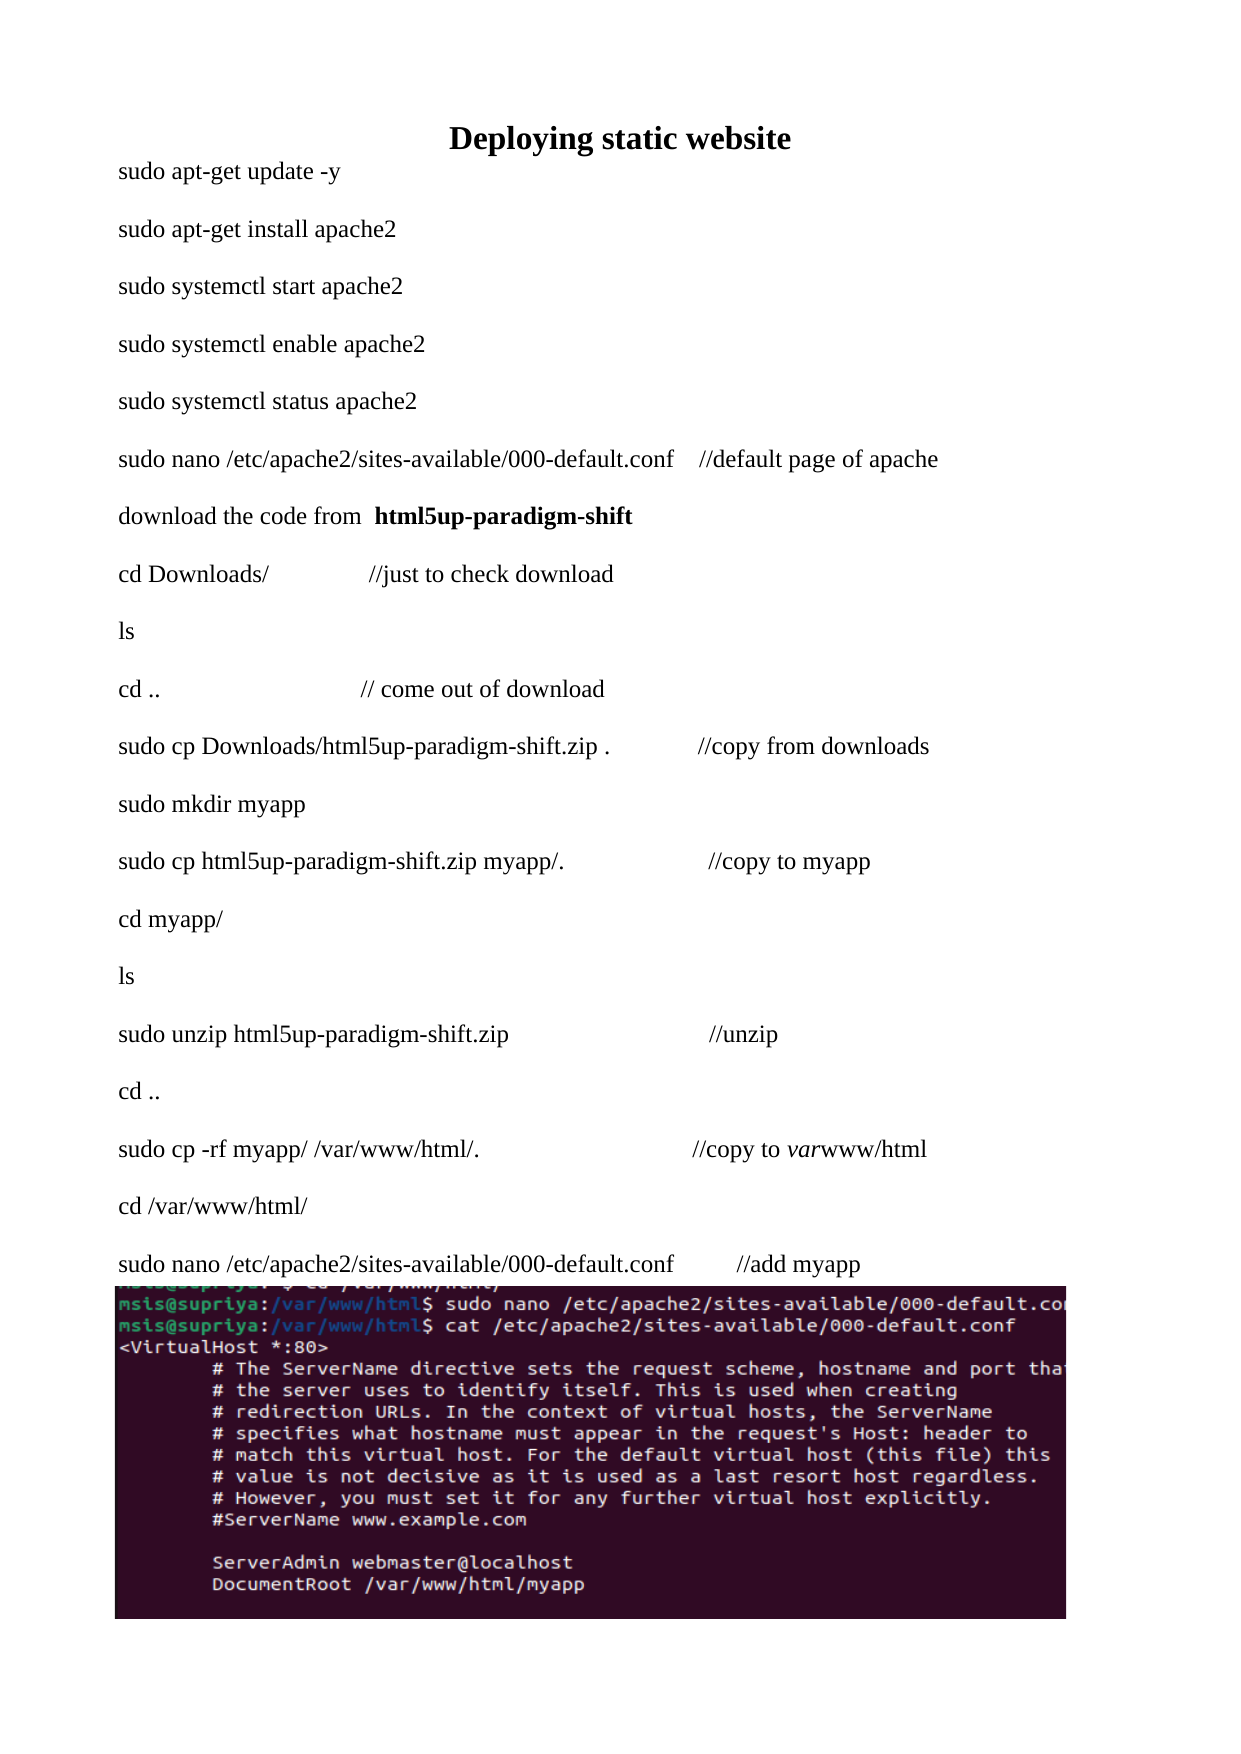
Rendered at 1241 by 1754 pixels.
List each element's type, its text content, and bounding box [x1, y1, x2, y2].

text sudo cp Downloads/html5up-paradigm-shift.zip . //copy from downloads [118, 731, 1122, 760]
text sudo systemctl status apache2 [118, 386, 1122, 415]
text sudo nano /etc/apache2/sites-available/000-default.conf //default page of apache [118, 444, 1122, 473]
picture [114, 1286, 1067, 1619]
text cd /var/www/html/ [118, 1191, 1122, 1220]
text sudo cp -rf myapp/ /var/www/html/. //copy to varwww/html [118, 1134, 1122, 1163]
text cd Downloads/ //just to check download [118, 559, 1122, 588]
text download the code from html5up-paradigm-shift [118, 501, 1122, 530]
text sudo unzip html5up-paradigm-shift.zip //unzip [118, 1019, 1122, 1048]
text sudo apt-get install apache2 [118, 214, 1122, 243]
text sudo cp html5up-paradigm-shift.zip myapp/. //copy to myapp [118, 846, 1122, 875]
text ls [118, 616, 1122, 645]
text cd myapp/ [118, 904, 1122, 933]
text sudo nano /etc/apache2/sites-available/000-default.conf //add myapp [118, 1249, 1122, 1278]
text sudo systemctl start apache2 [118, 271, 1122, 300]
text sudo systemctl enable apache2 [118, 329, 1122, 358]
text cd .. // come out of download [118, 674, 1122, 703]
text sudo mkdir myapp [118, 789, 1122, 818]
text sudo apt-get update -y [118, 156, 1122, 185]
text ls [118, 961, 1122, 990]
text cd .. [118, 1076, 1122, 1105]
text Deploying static website [118, 118, 1122, 156]
